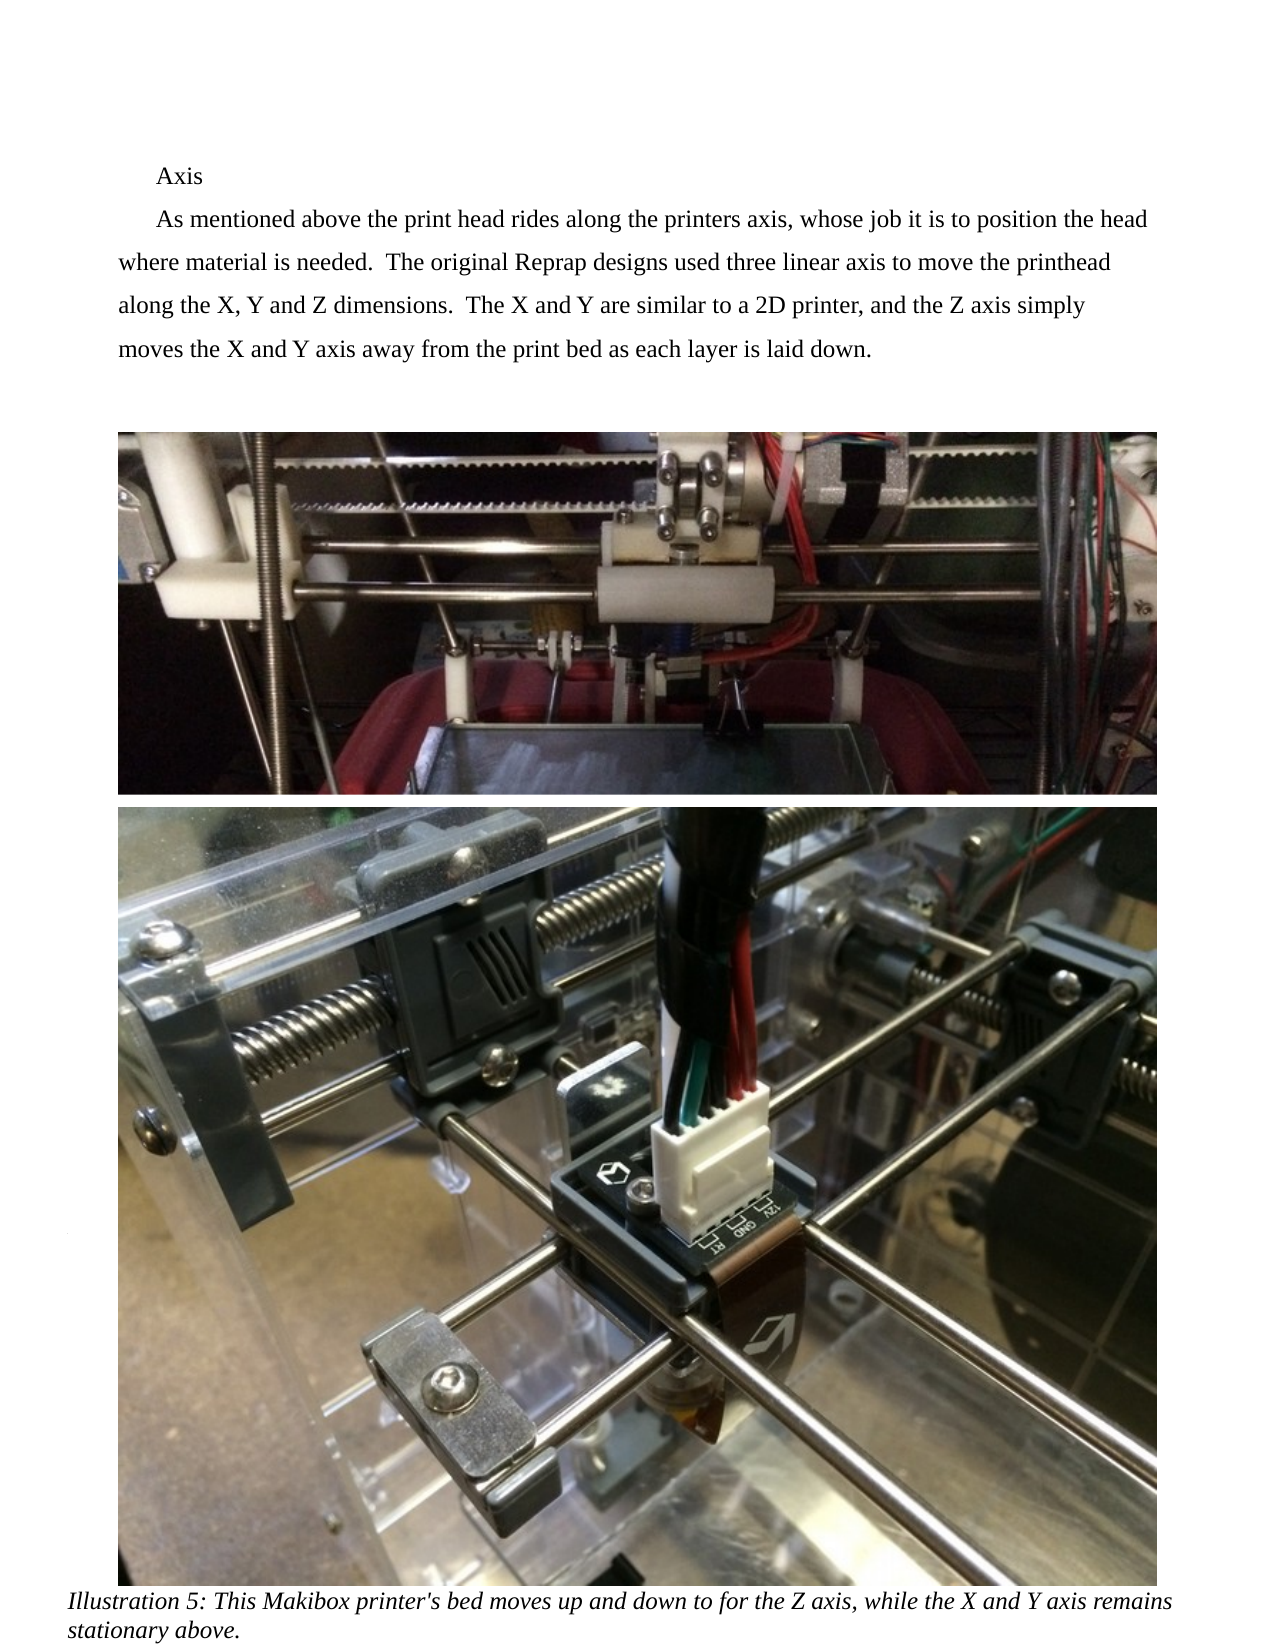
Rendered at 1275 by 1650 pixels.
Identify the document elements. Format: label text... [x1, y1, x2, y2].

text As mentioned above the print head rides along the printers axis, whose job it is to position the head where material is needed. The original Reprap designs used three linear axis to move the printhead along the X, Y and Z dimensions. The X and Y are similar to a 2D printer, and the Z axis simply moves the X and Y axis away from the print bed as each layer is laid down. [118, 204, 1157, 362]
text Illustration 4: This Prusa Mendel Reprap's X axis can be seen at the top of the photo (currently centered), the entire X axis moves up and down along the Z axis, and the print bed (seen below) moves in the Y axis. [67, 432, 118, 794]
text Illustration 5: This Makibox printer's bed moves up and down to for the Z axis, while the X and Y axis remains stationary above. [67, 807, 1208, 1643]
picture [118, 807, 1157, 1586]
picture [118, 432, 1157, 794]
text Illustration 4: This Prusa Mendel Reprap's X axis can be seen at the top of the photo (currently centered), the entire X axis moves up and down along the Z axis, and the print bed (seen below) moves in the Y axis. [1157, 432, 1208, 794]
text Axis [118, 161, 1157, 190]
